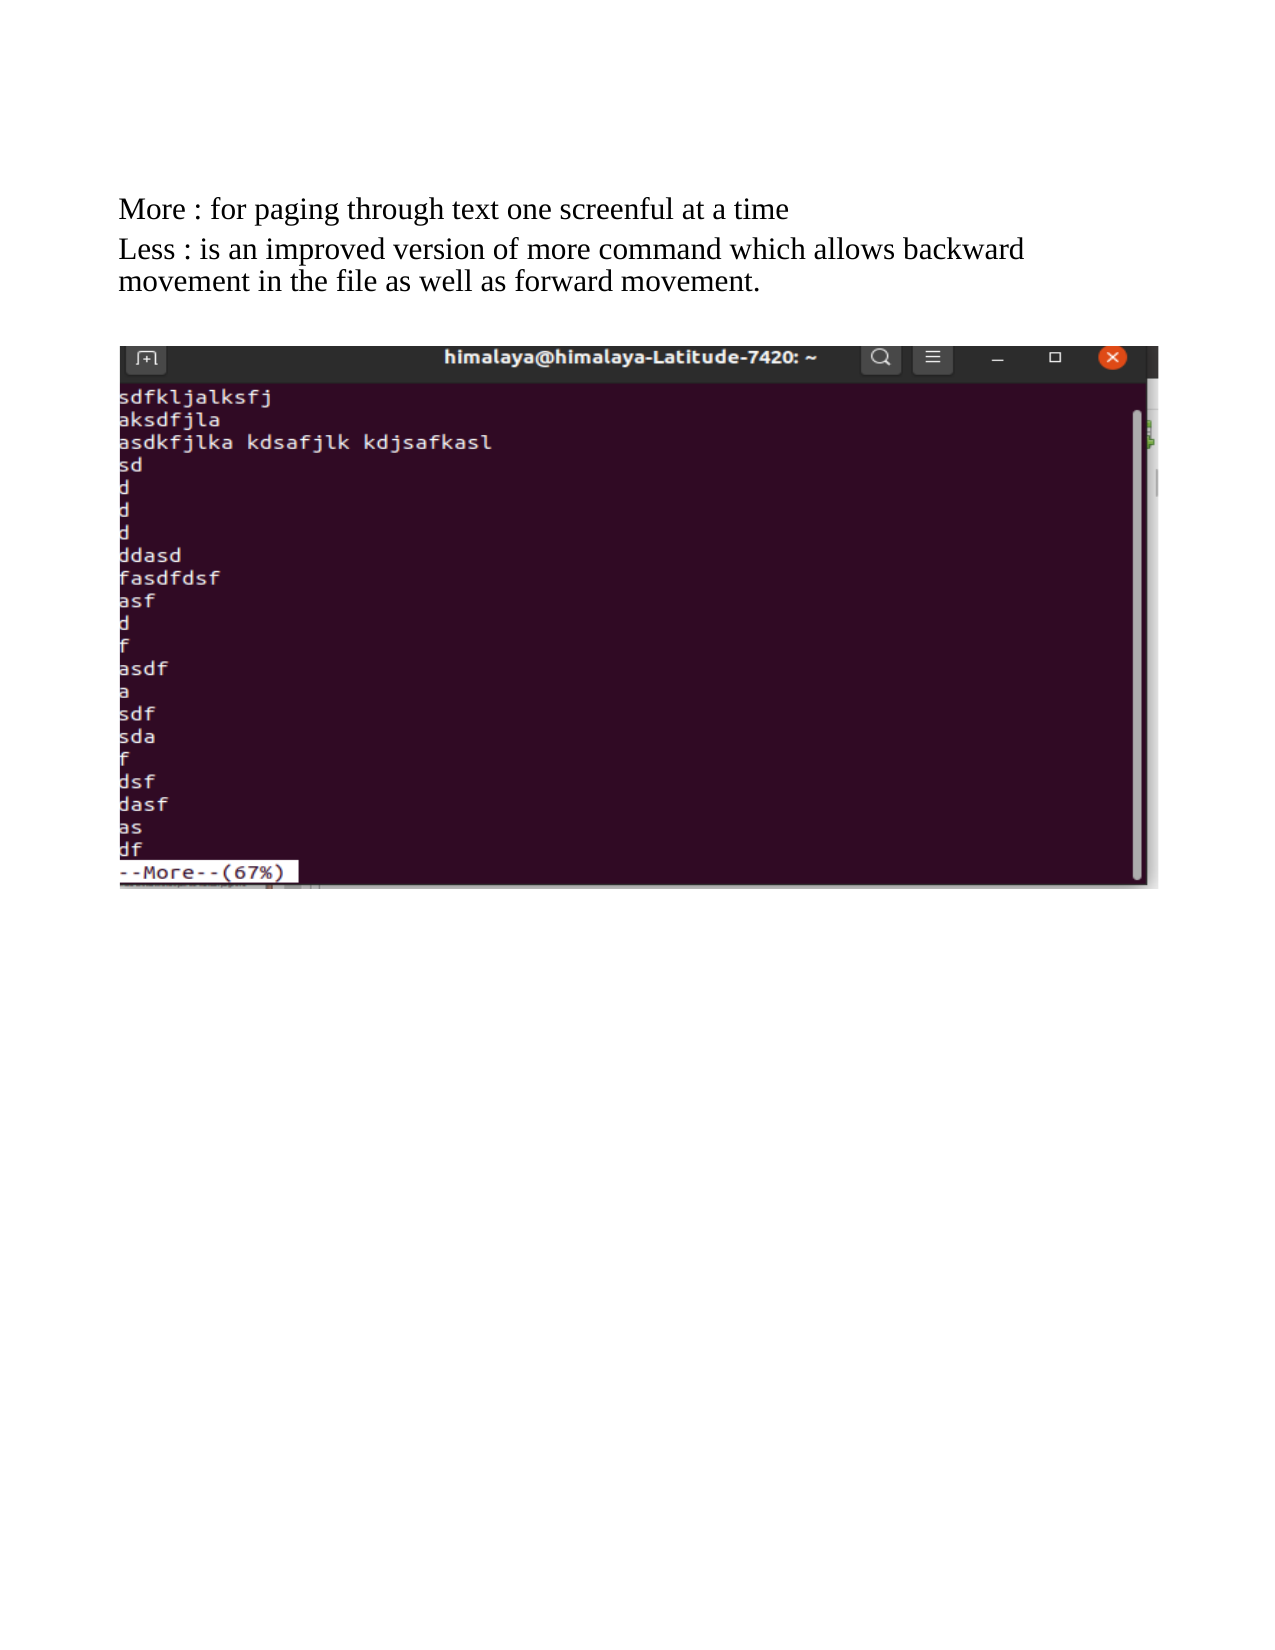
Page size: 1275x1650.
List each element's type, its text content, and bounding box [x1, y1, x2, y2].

text More : for paging through text one screenful at a time [118, 190, 1157, 226]
text Less : is an improved version of more command which allows backward movement in the file as well as forward movement. [118, 233, 1157, 298]
picture [119, 346, 1159, 889]
